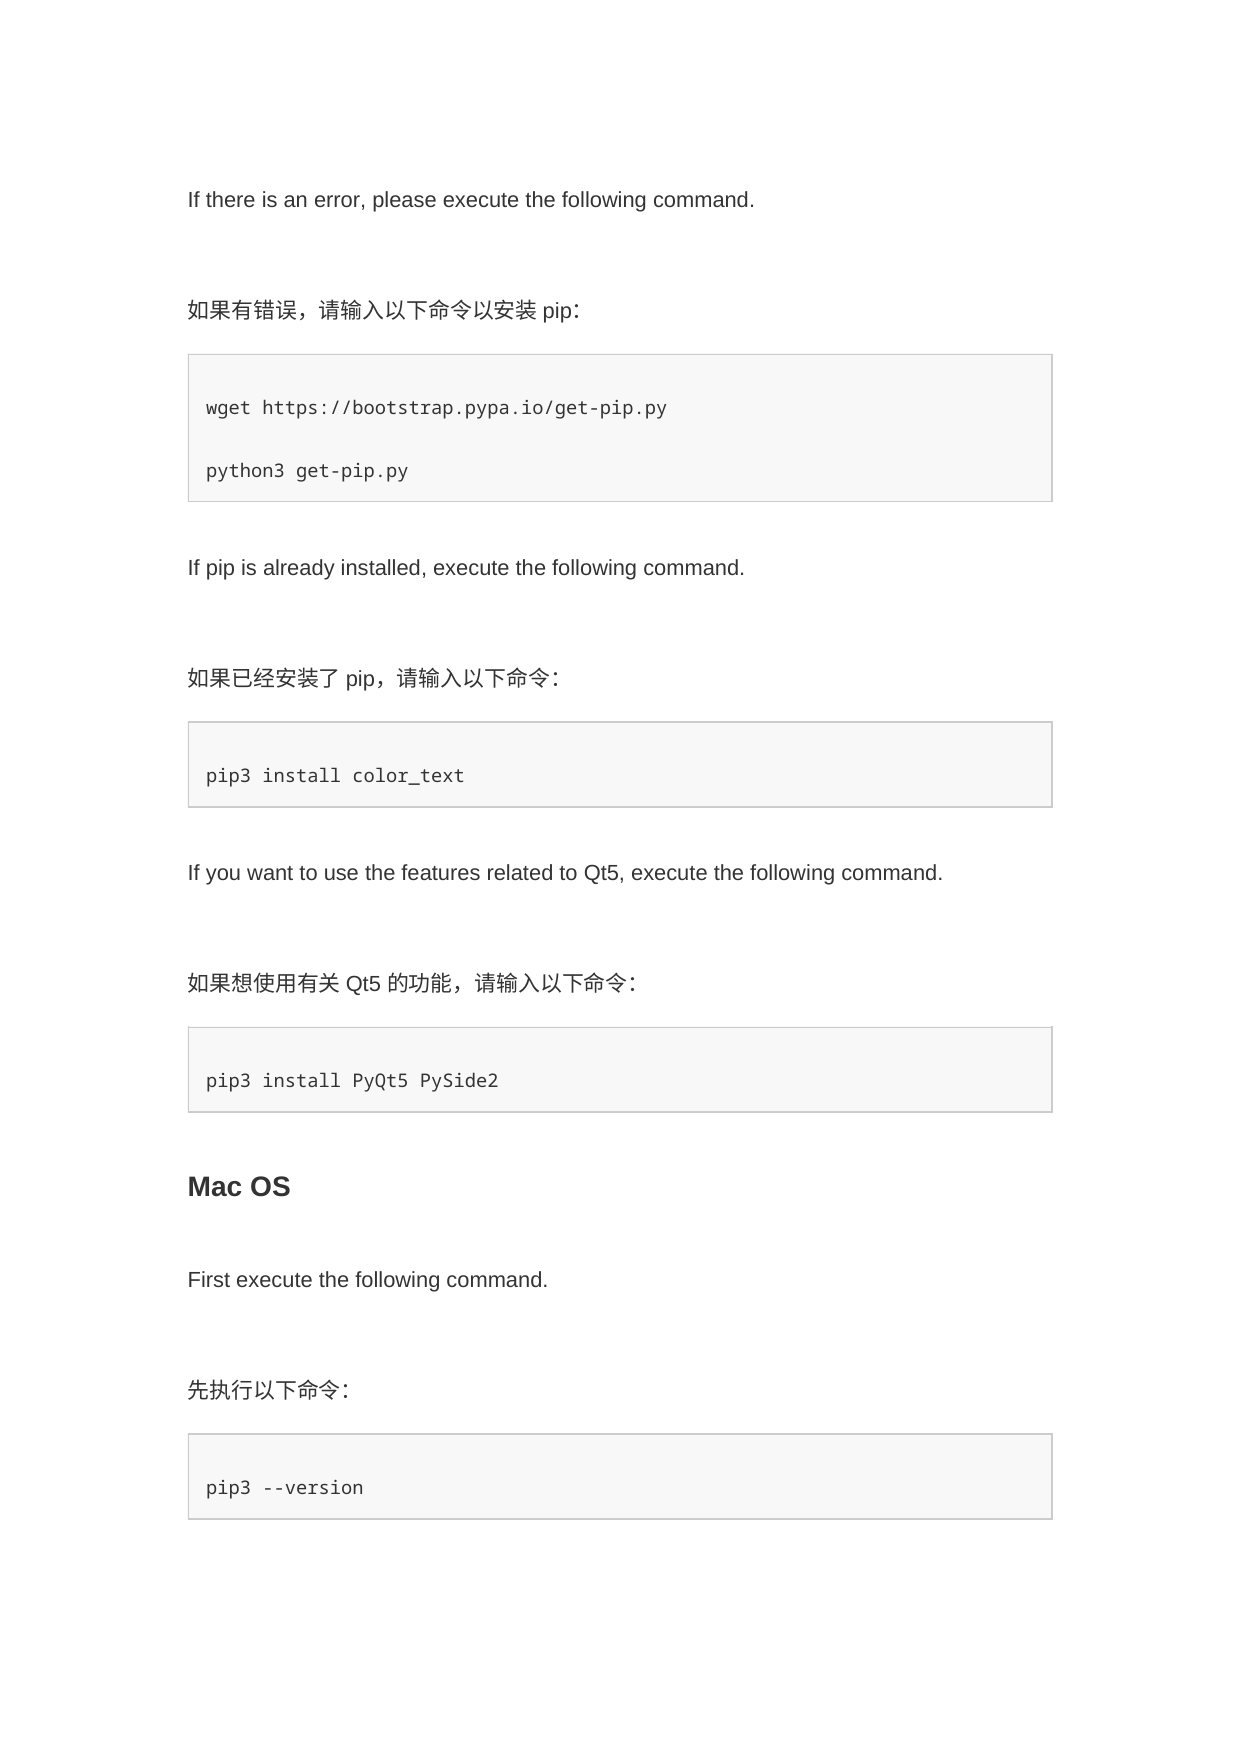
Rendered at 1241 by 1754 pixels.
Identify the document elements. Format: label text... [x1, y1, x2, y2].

text 如果已经安装了 pip，请输入以下命令： [187, 635, 1053, 698]
text 如果想使用有关 Qt5 的功能，请输入以下命令： [187, 941, 1053, 1003]
text Mac OS [187, 1144, 1053, 1207]
text wget https://bootstrap.pypa.io/get-pip.py [189, 355, 1051, 416]
text pip3 install color_text [189, 723, 1051, 806]
text First execute the following command. [187, 1238, 1053, 1300]
text python3 get-pip.py [189, 416, 1051, 501]
text pip3 install PyQt5 PySide2 [189, 1028, 1051, 1111]
text 先执行以下命令： [187, 1347, 1053, 1410]
text If pip is already installed, execute the following command. [187, 526, 1053, 588]
text If you want to use the features related to Qt5, execute the following command. [187, 831, 1053, 894]
text 如果有错误，请输入以下命令以安装 pip： [187, 268, 1053, 330]
text pip3 --version [189, 1435, 1051, 1518]
text If there is an error, please execute the following command. [187, 158, 1053, 221]
